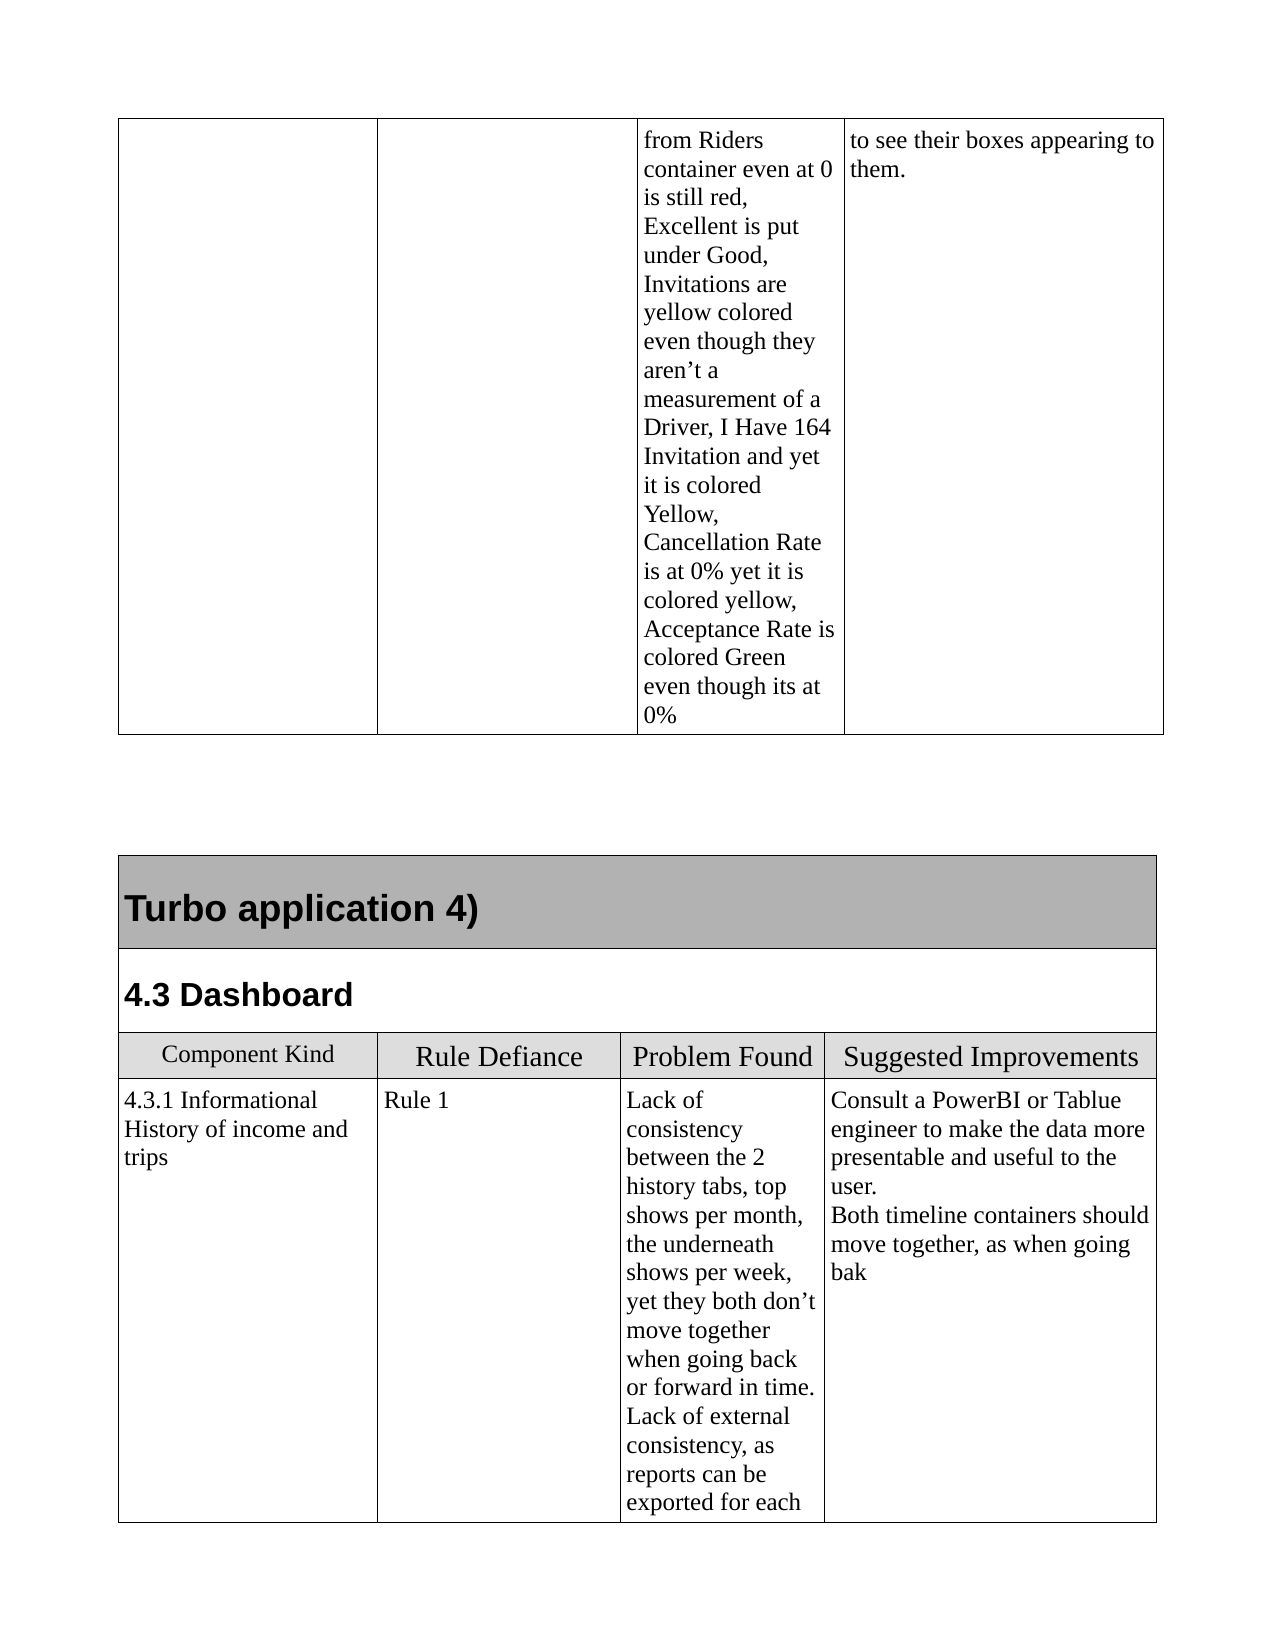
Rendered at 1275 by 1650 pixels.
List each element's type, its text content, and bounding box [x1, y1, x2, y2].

table_cell Suggested Improvements [825, 1033, 1156, 1078]
table_header Turbo application 4) [119, 856, 1156, 948]
table_cell Consult a PowerBI or Tablue engineer to make the data more presentable and useful to the user. Both timeline containers should move together, as when going bak [825, 1079, 1156, 1522]
table_cell 4.3 Dashboard [119, 949, 1156, 1032]
table_cell to see their boxes appearing to them. [845, 119, 1163, 734]
table_cell Rule 1 [378, 1079, 620, 1522]
table_cell [119, 119, 377, 734]
table_cell [378, 119, 637, 734]
table_cell Lack of consistency between the 2 history tabs, top shows per month, the underneath shows per week, yet they both don’t move together when going back or forward in time. Lack of external consistency, as reports can be exported for each [621, 1079, 824, 1522]
table_cell 4.3.1 Informational History of income and trips [119, 1079, 377, 1522]
table_cell from Riders container even at 0 is still red, Excellent is put under Good, Invitations are yellow colored even though they aren’t a measurement of a Driver, I Have 164 Invitation and yet it is colored Yellow, Cancellation Rate is at 0% yet it is colored yellow, Acceptance Rate is colored Green even though its at 0% [638, 119, 844, 734]
table_cell Rule Defiance [378, 1033, 620, 1078]
table_cell Problem Found [621, 1033, 824, 1078]
table_cell Component Kind [119, 1033, 377, 1078]
